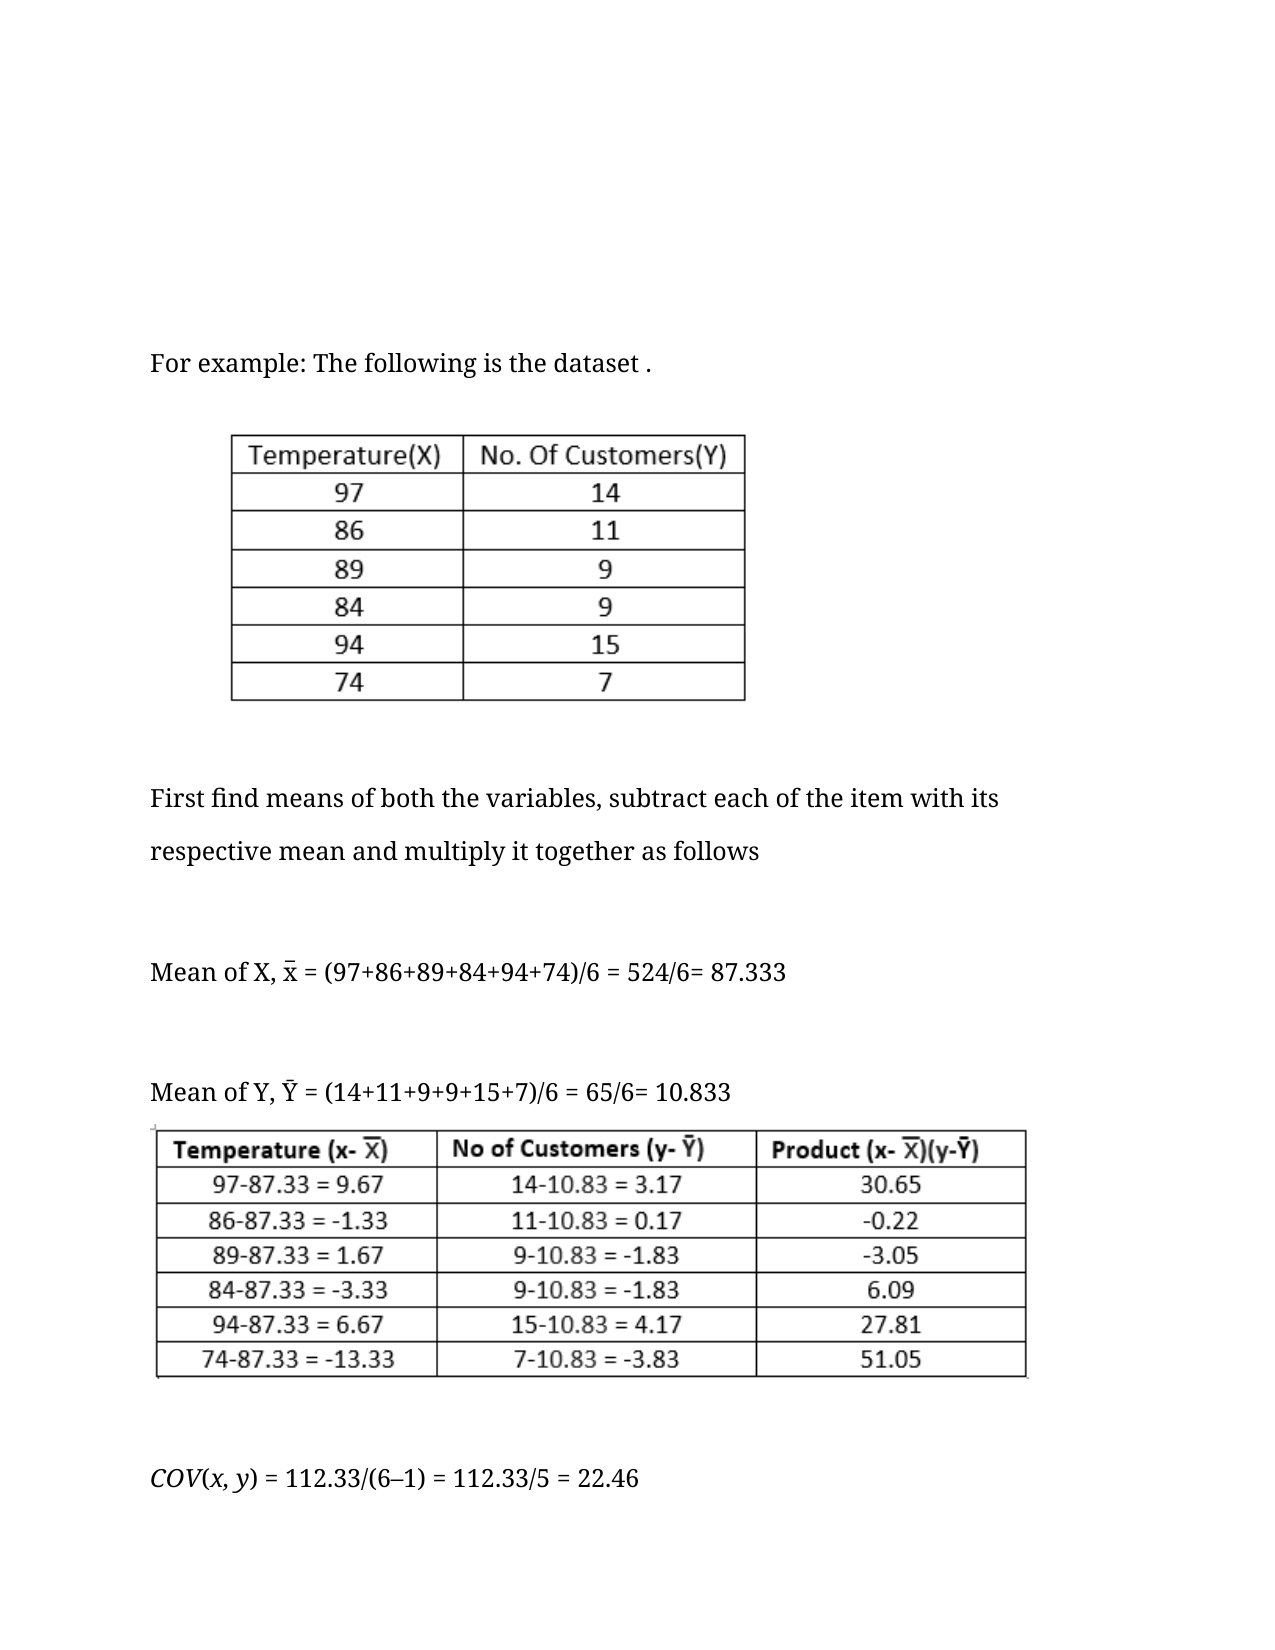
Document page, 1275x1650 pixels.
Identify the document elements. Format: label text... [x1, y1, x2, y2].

text First find means of both the variables, subtract each of the item with its respective mean and multiply it together as follows [150, 780, 1125, 868]
picture [225, 424, 749, 709]
picture [150, 1124, 1030, 1379]
text Mean of Y, Ȳ = (14+11+9+9+15+7)/6 = 65/6= 10.833 [150, 1075, 1125, 1378]
text COV(x, y) = 112.33/(6–1) = 112.33/5 = 22.46 [150, 1460, 1125, 1494]
text For example: The following is the dataset . [150, 346, 1125, 380]
text Mean of X, x̅ = (97+86+89+84+94+74)/6 = 524/6= 87.333 [150, 954, 1125, 988]
